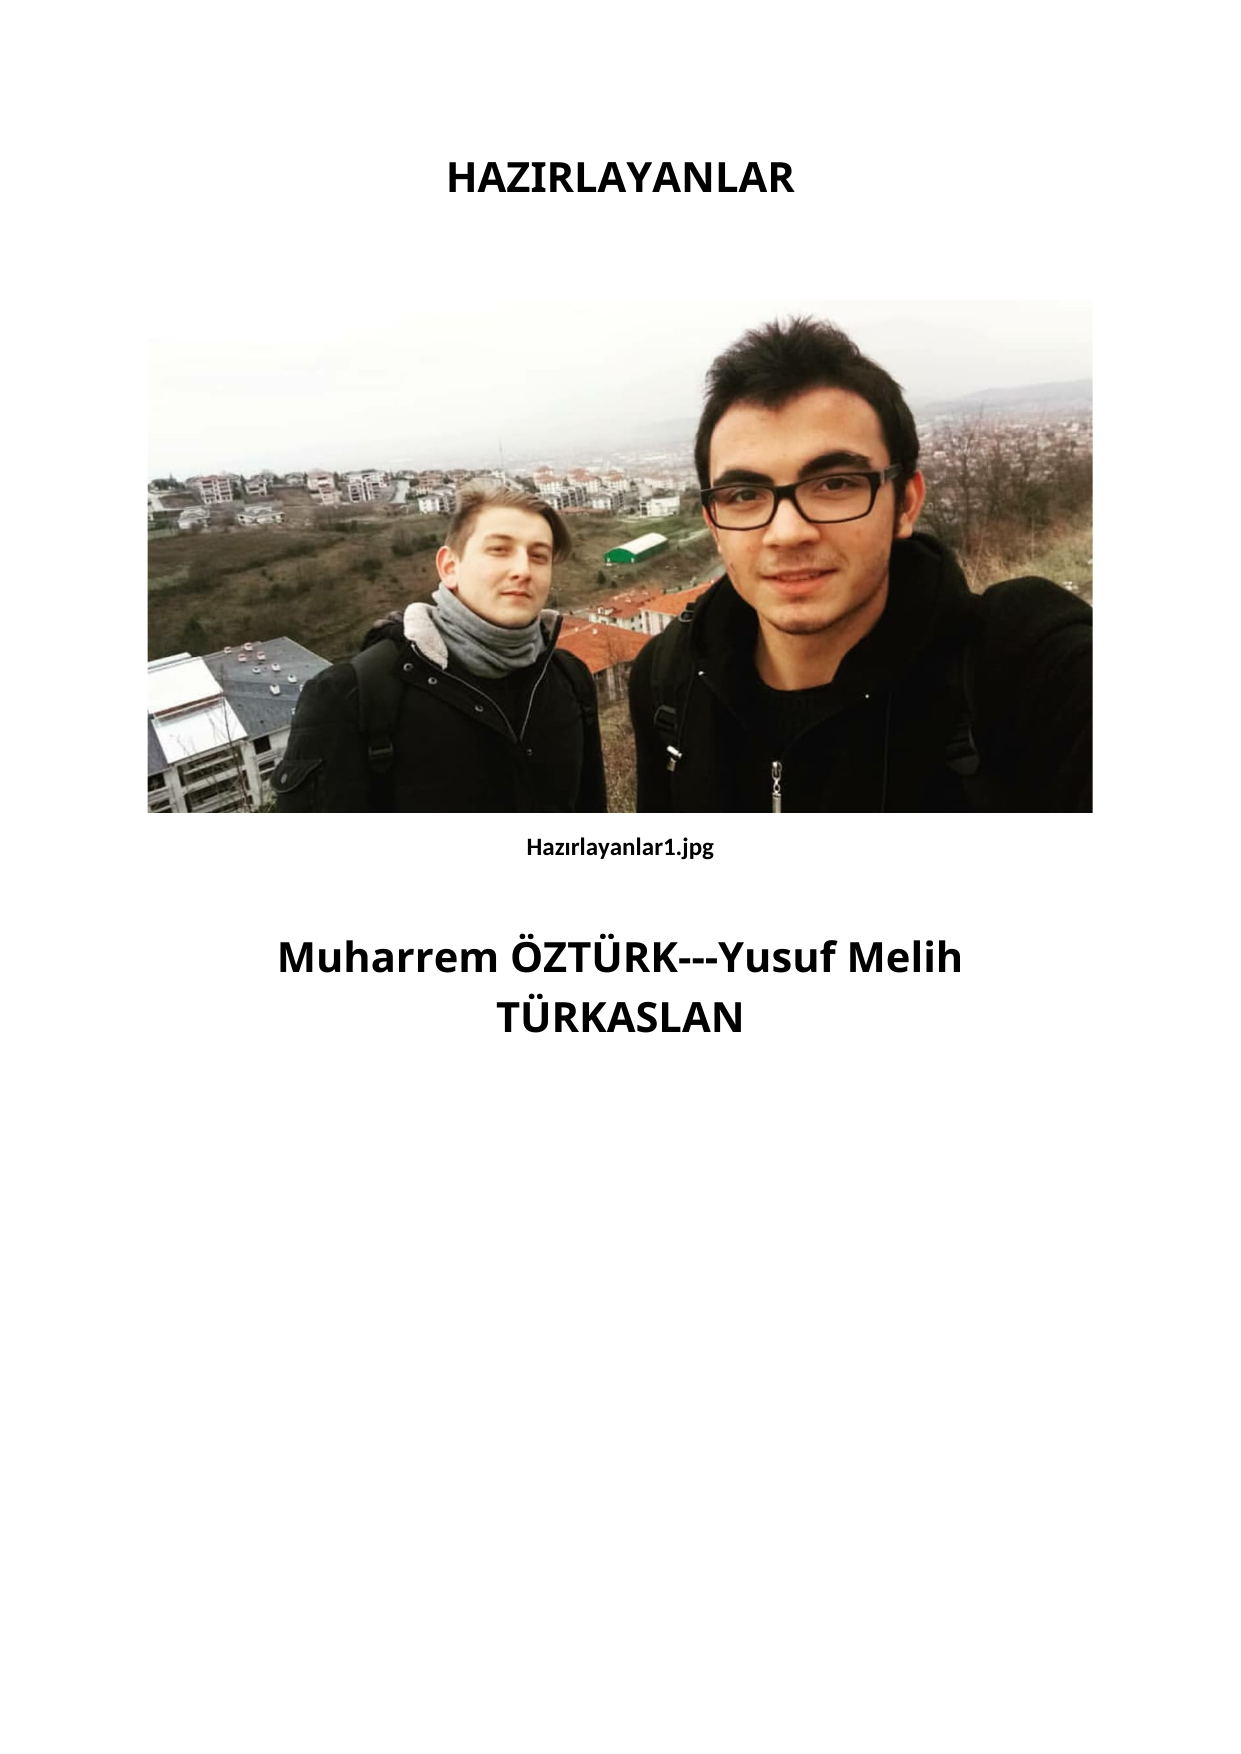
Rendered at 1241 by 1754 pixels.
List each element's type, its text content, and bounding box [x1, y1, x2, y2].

text Hazırlayanlar1.jpg [148, 831, 1093, 861]
text Muharrem ÖZTÜRK---Yusuf Melih TÜRKASLAN [148, 928, 1093, 1044]
text HAZIRLAYANLAR [148, 148, 1093, 204]
